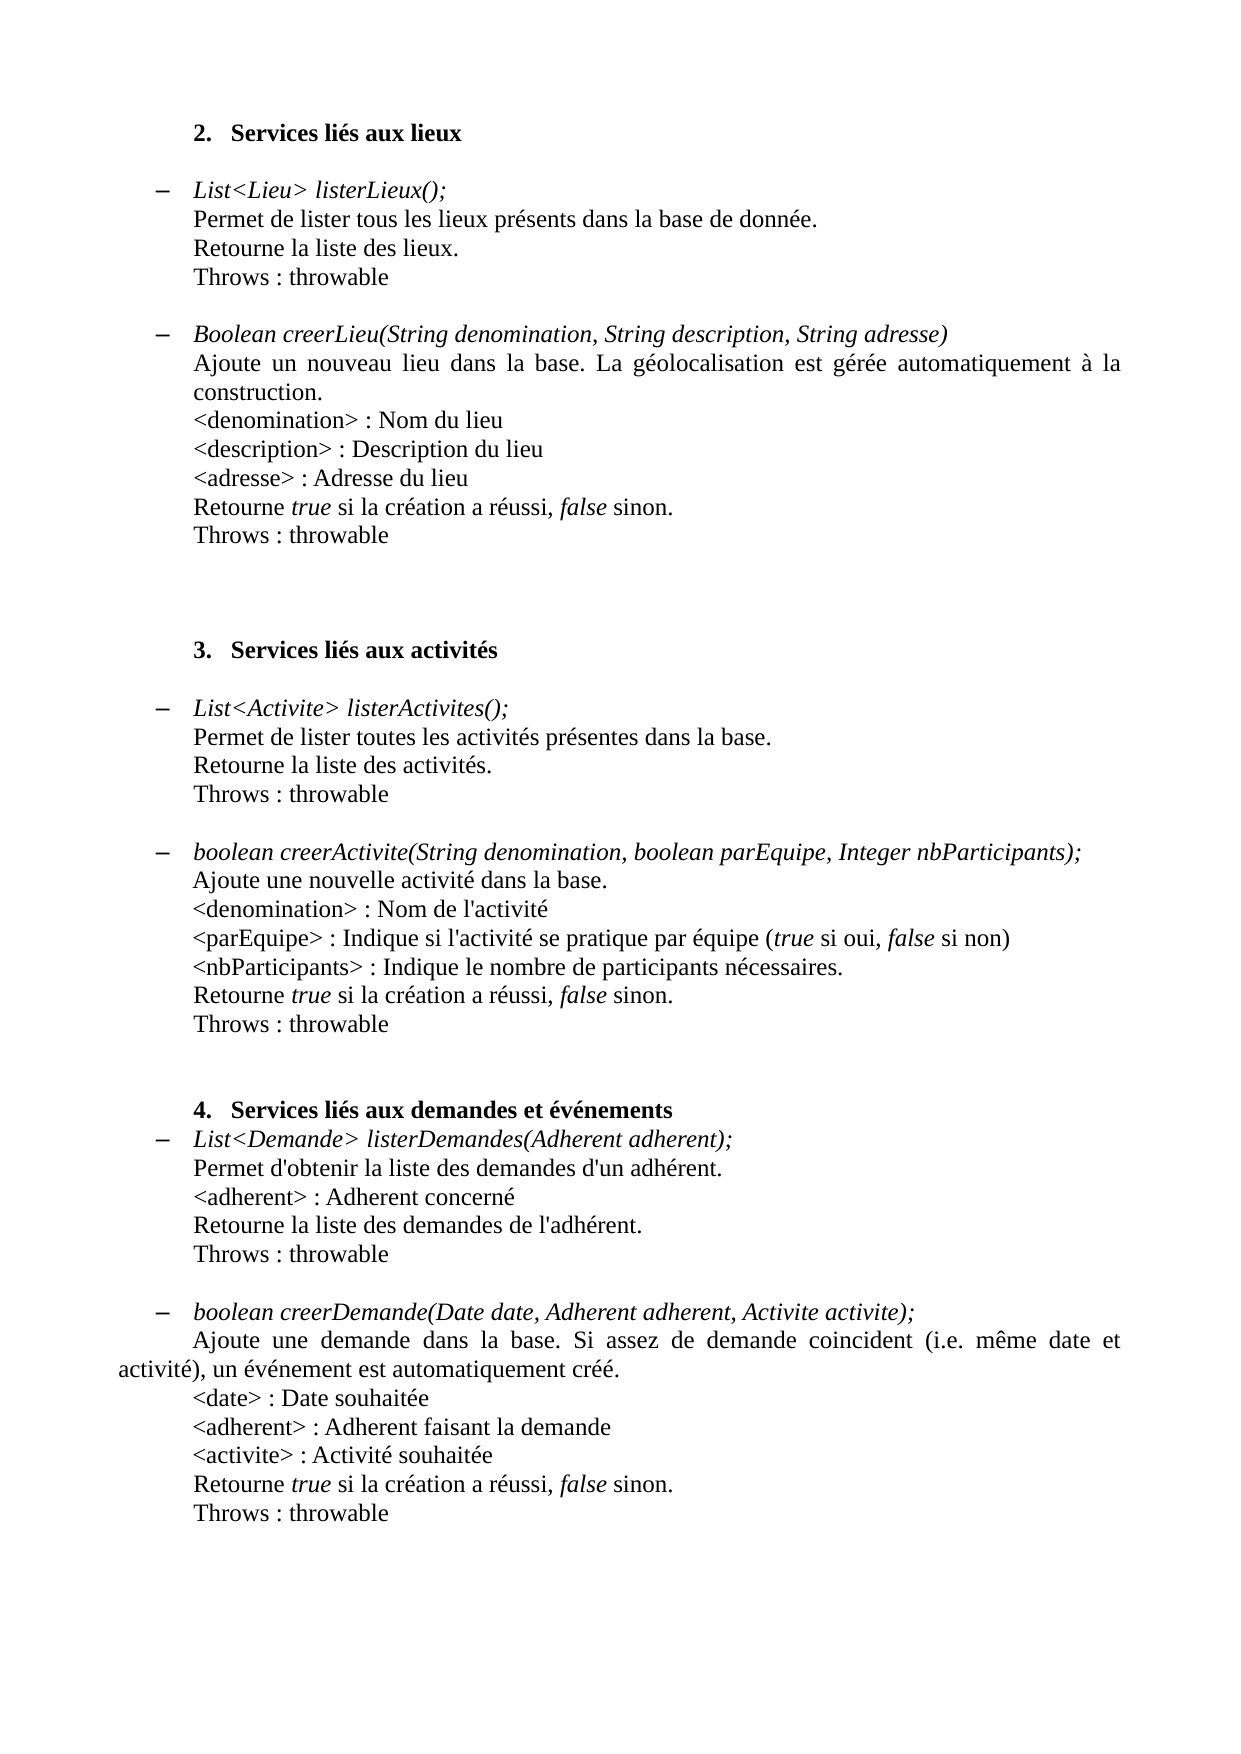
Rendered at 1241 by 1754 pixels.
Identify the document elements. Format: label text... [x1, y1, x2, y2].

list Throws : throwable [156, 1239, 1122, 1268]
list Ajoute un nouveau lieu dans la base. La géolocalisation est gérée automatiquement à la construction. [156, 348, 1122, 406]
list Services liés aux demandes et événements [193, 1096, 1122, 1124]
list Boolean creerLieu(String denomination, String description, String adresse) [156, 319, 1122, 348]
list Retourne true si la création a réussi, false sinon. [156, 1469, 1122, 1498]
text <nbParticipants> : Indique le nombre de participants nécessaires. [118, 952, 1122, 981]
text <adherent> : Adherent faisant la demande [118, 1412, 1122, 1441]
list boolean creerActivite(String denomination, boolean parEquipe, Integer nbParticipants); [156, 837, 1122, 866]
list Retourne la liste des lieux. [156, 233, 1122, 262]
list List<Demande> listerDemandes(Adherent adherent); [156, 1124, 1122, 1153]
list Throws : throwable [156, 521, 1122, 549]
list Throws : throwable [156, 779, 1122, 808]
list Retourne la liste des demandes de l'adhérent. [156, 1211, 1122, 1239]
list Retourne true si la création a réussi, false sinon. [156, 981, 1122, 1009]
list <adresse> : Adresse du lieu [156, 463, 1122, 492]
list List<Activite> listerActivites(); [156, 693, 1122, 722]
list Permet de lister tous les lieux présents dans la base de donnée. [156, 204, 1122, 233]
text <denomination> : Nom de l'activité [118, 894, 1122, 923]
text Ajoute une demande dans la base. Si assez de demande coincident (i.e. même date et activité), un événement est automatiquement créé. [118, 1326, 1122, 1383]
list boolean creerDemande(Date date, Adherent adherent, Activite activite); [156, 1297, 1122, 1326]
list List<Lieu> listerLieux(); [156, 176, 1122, 204]
list Permet de lister toutes les activités présentes dans la base. [156, 722, 1122, 751]
list Throws : throwable [156, 262, 1122, 291]
list Services liés aux lieux [193, 118, 1122, 147]
list <description> : Description du lieu [156, 434, 1122, 463]
list Services liés aux activités [193, 636, 1122, 664]
text <date> : Date souhaitée [118, 1383, 1122, 1412]
list Throws : throwable [156, 1009, 1122, 1038]
list Throws : throwable [156, 1498, 1122, 1527]
text Ajoute une nouvelle activité dans la base. [118, 866, 1122, 894]
list <denomination> : Nom du lieu [156, 406, 1122, 434]
text <parEquipe> : Indique si l'activité se pratique par équipe (true si oui, false si non) [118, 923, 1122, 952]
list Retourne true si la création a réussi, false sinon. [156, 492, 1122, 521]
list <adherent> : Adherent concerné [156, 1182, 1122, 1211]
list Permet d'obtenir la liste des demandes d'un adhérent. [156, 1153, 1122, 1182]
list Retourne la liste des activités. [156, 751, 1122, 779]
text <activite> : Activité souhaitée [118, 1441, 1122, 1469]
